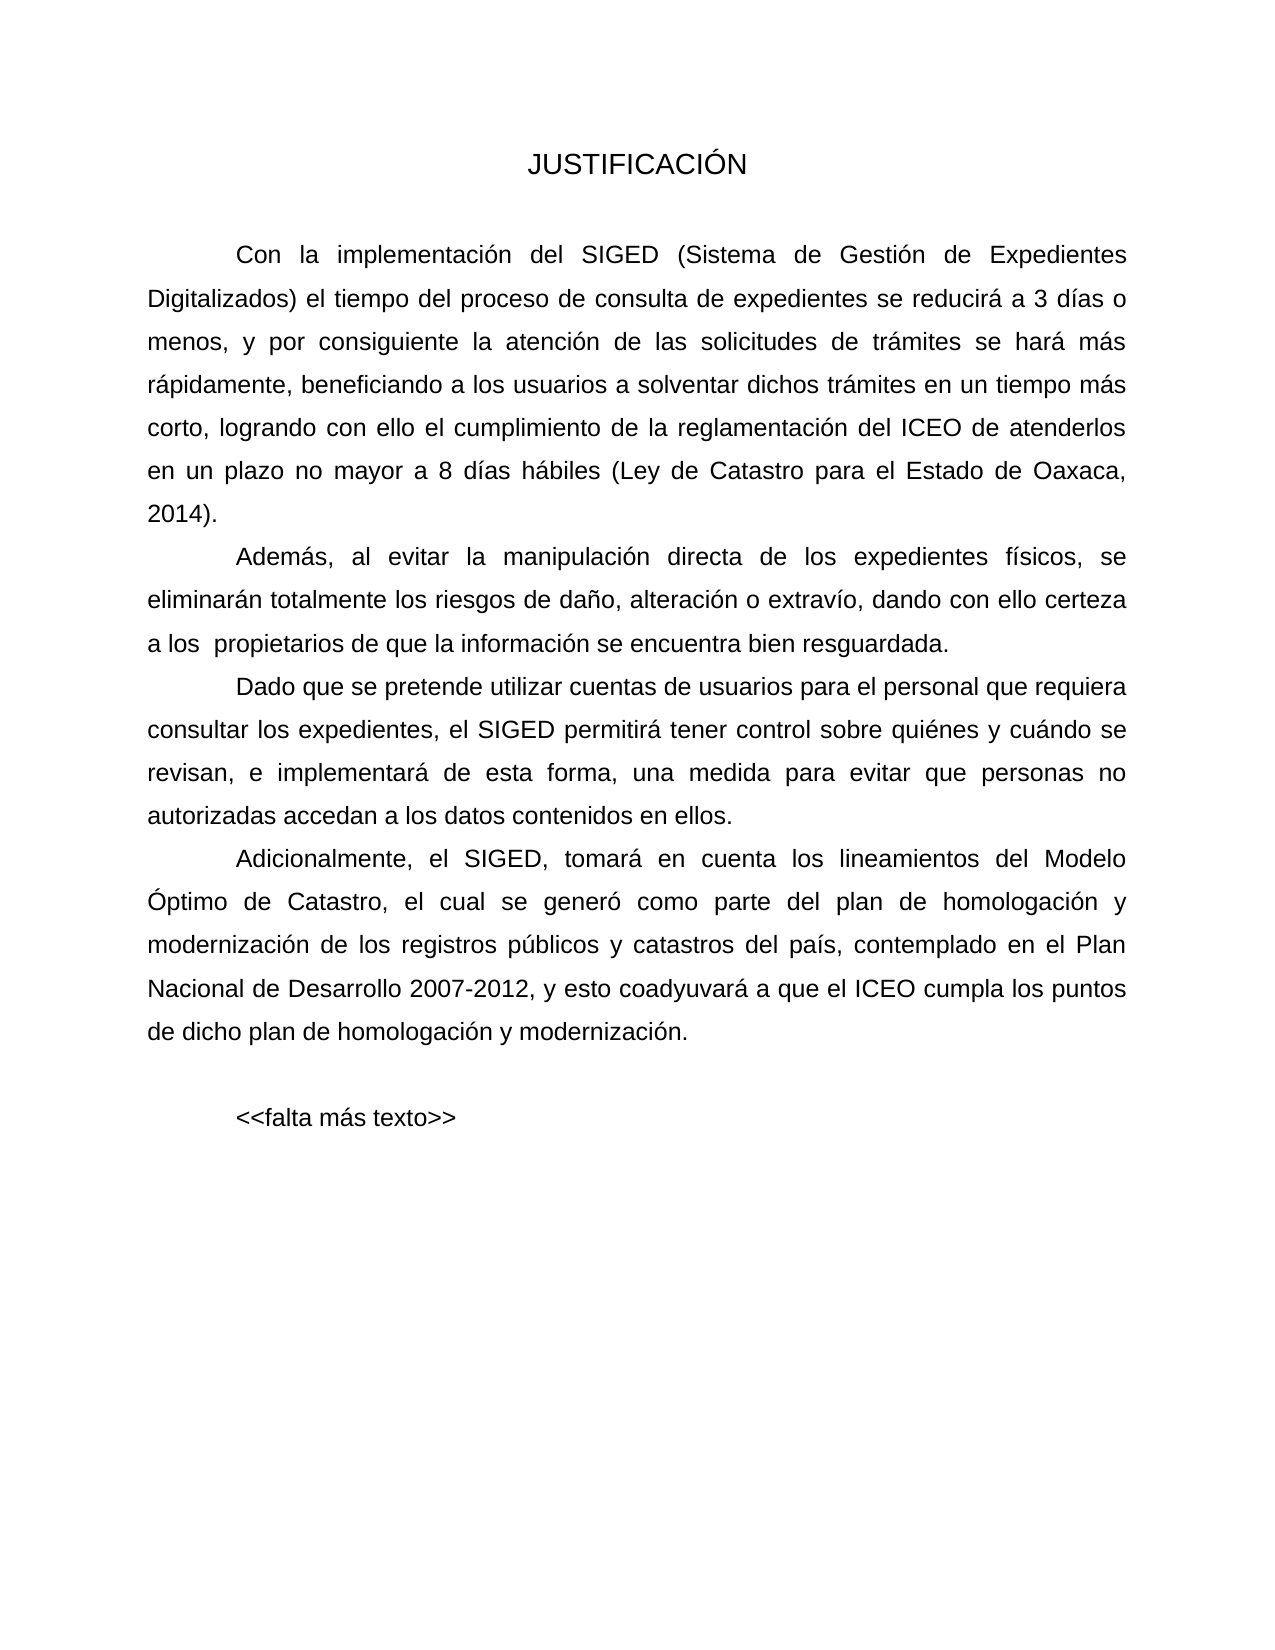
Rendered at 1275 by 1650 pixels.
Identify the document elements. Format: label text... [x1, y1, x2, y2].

text Con la implementación del SIGED (Sistema de Gestión de Expedientes Digitalizados) el tiempo del proceso de consulta de expedientes se reducirá a 3 días o menos, y por consiguiente la atención de las solicitudes de trámites se hará más rápidamente, beneficiando a los usuarios a solventar dichos trámites en un tiempo más corto, logrando con ello el cumplimiento de la reglamentación del ICEO de atenderlos en un plazo no mayor a 8 días hábiles (Ley de Catastro para el Estado de Oaxaca, 2014). [147, 240, 1128, 528]
text JUSTIFICACIÓN [147, 147, 1128, 181]
text Dado que se pretende utilizar cuentas de usuarios para el personal que requiera consultar los expedientes, el SIGED permitirá tener control sobre quiénes y cuándo se revisan, e implementará de esta forma, una medida para evitar que personas no autorizadas accedan a los datos contenidos en ellos. [147, 672, 1128, 830]
text Adicionalmente, el SIGED, tomará en cuenta los lineamientos del Modelo Óptimo de Catastro, el cual se generó como parte del plan de homologación y modernización de los registros públicos y catastros del país, contemplado en el Plan Nacional de Desarrollo 2007-2012, y esto coadyuvará a que el ICEO cumpla los puntos de dicho plan de homologación y modernización. [147, 844, 1128, 1045]
text Además, al evitar la manipulación directa de los expedientes físicos, se eliminarán totalmente los riesgos de daño, alteración o extravío, dando con ello certeza a los propietarios de que la información se encuentra bien resguardada. [147, 542, 1128, 657]
text <<falta más texto>> [147, 1103, 1128, 1132]
